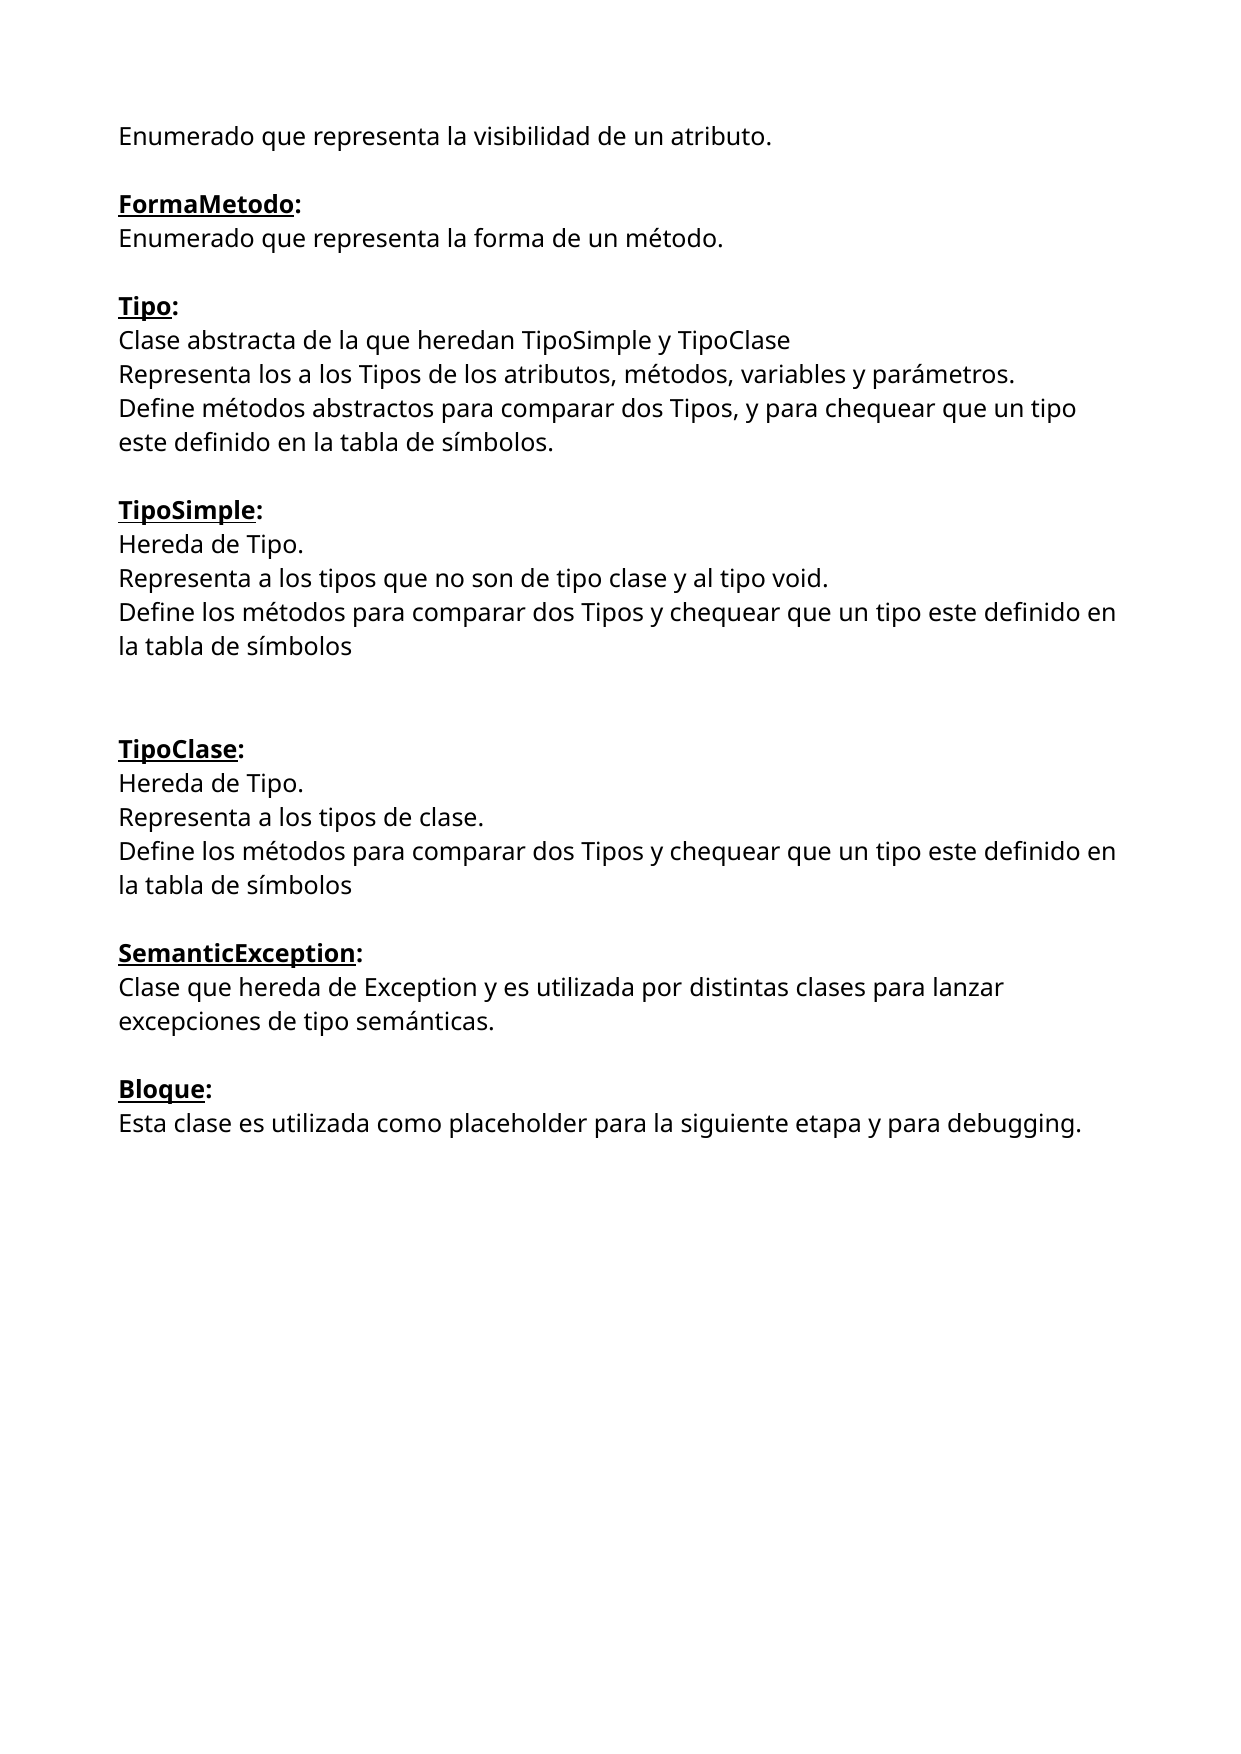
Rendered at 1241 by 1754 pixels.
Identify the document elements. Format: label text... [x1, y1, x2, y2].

text Representa a los tipos de clase. [118, 799, 1122, 833]
text Define los métodos para comparar dos Tipos y chequear que un tipo este definido en la tabla de símbolos [118, 595, 1122, 663]
text SemanticException: [118, 936, 1122, 970]
text Clase abstracta de la que heredan TipoSimple y TipoClase [118, 322, 1122, 357]
text Hereda de Tipo. [118, 527, 1122, 561]
text Bloque: [118, 1072, 1122, 1106]
text Enumerado que representa la visibilidad de un atributo. [118, 118, 1122, 152]
text TipoClase: [118, 731, 1122, 765]
text Define los métodos para comparar dos Tipos y chequear que un tipo este definido en la tabla de símbolos [118, 833, 1122, 902]
text Define métodos abstractos para comparar dos Tipos, y para chequear que un tipo este definido en la tabla de símbolos. [118, 391, 1122, 459]
text FormaMetodo: [118, 186, 1122, 220]
text Esta clase es utilizada como placeholder para la siguiente etapa y para debugging. [118, 1106, 1122, 1140]
text Representa los a los Tipos de los atributos, métodos, variables y parámetros. [118, 357, 1122, 391]
text Tipo: [118, 288, 1122, 322]
text Hereda de Tipo. [118, 765, 1122, 799]
text TipoSimple: [118, 493, 1122, 527]
text Clase que hereda de Exception y es utilizada por distintas clases para lanzar excepciones de tipo semánticas. [118, 970, 1122, 1038]
text Representa a los tipos que no son de tipo clase y al tipo void. [118, 561, 1122, 595]
text Enumerado que representa la forma de un método. [118, 220, 1122, 254]
